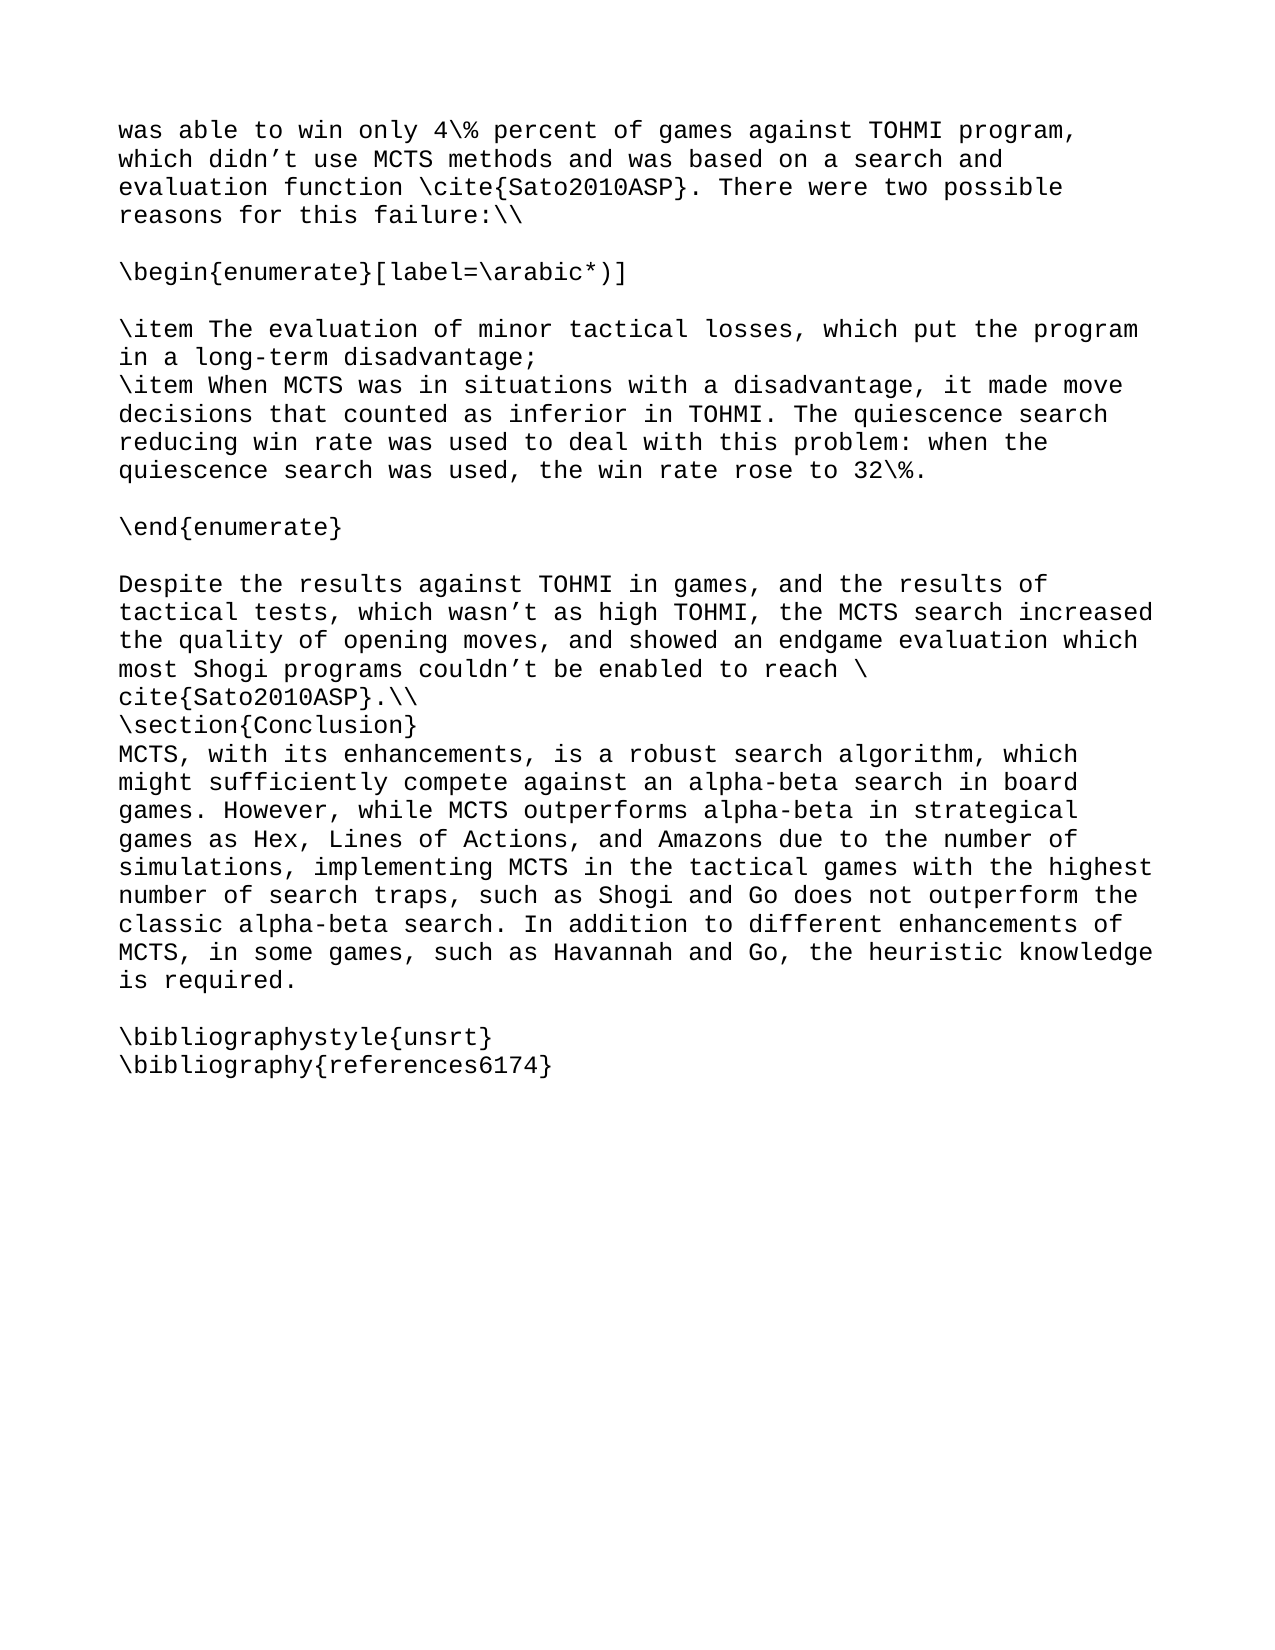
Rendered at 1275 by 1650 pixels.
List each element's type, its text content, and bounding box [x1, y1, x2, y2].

text \bibliography{references6174} [118, 1053, 1157, 1081]
text \item The evaluation of minor tactical losses, which put the program in a long-term disadvantage; [118, 316, 1157, 373]
text was able to win only 4\% percent of games against TOHMI program, which didn’t use MCTS methods and was based on a search and evaluation function \cite{Sato2010ASP}. There were two possible reasons for this failure:\\ [118, 118, 1157, 231]
text \item When MCTS was in situations with a disadvantage, it made move decisions that counted as inferior in TOHMI. The quiescence search reducing win rate was used to deal with this problem: when the quiescence search was used, the win rate rose to 32\%. [118, 373, 1157, 486]
text MCTS, with its enhancements, is a robust search algorithm, which might sufficiently compete against an alpha-beta search in board games. However, while MCTS outperforms alpha-beta in strategical games as Hex, Lines of Actions, and Amazons due to the number of simulations, implementing MCTS in the tactical games with the highest number of search traps, such as Shogi and Go does not outperform the classic alpha-beta search. In addition to different enhancements of MCTS, in some games, such as Havannah and Go, the heuristic knowledge is required. [118, 741, 1157, 996]
text \begin{enumerate}[label=\arabic*)] [118, 260, 1157, 288]
text \section{Conclusion} [118, 713, 1157, 741]
text Despite the results against TOHMI in games, and the results of tactical tests, which wasn’t as high TOHMI, the MCTS search increased the quality of opening moves, and showed an endgame evaluation which most Shogi programs couldn’t be enabled to reach \cite{Sato2010ASP}.\\ [118, 571, 1157, 713]
text \bibliographystyle{unsrt} [118, 1025, 1157, 1053]
text \end{enumerate} [118, 515, 1157, 543]
